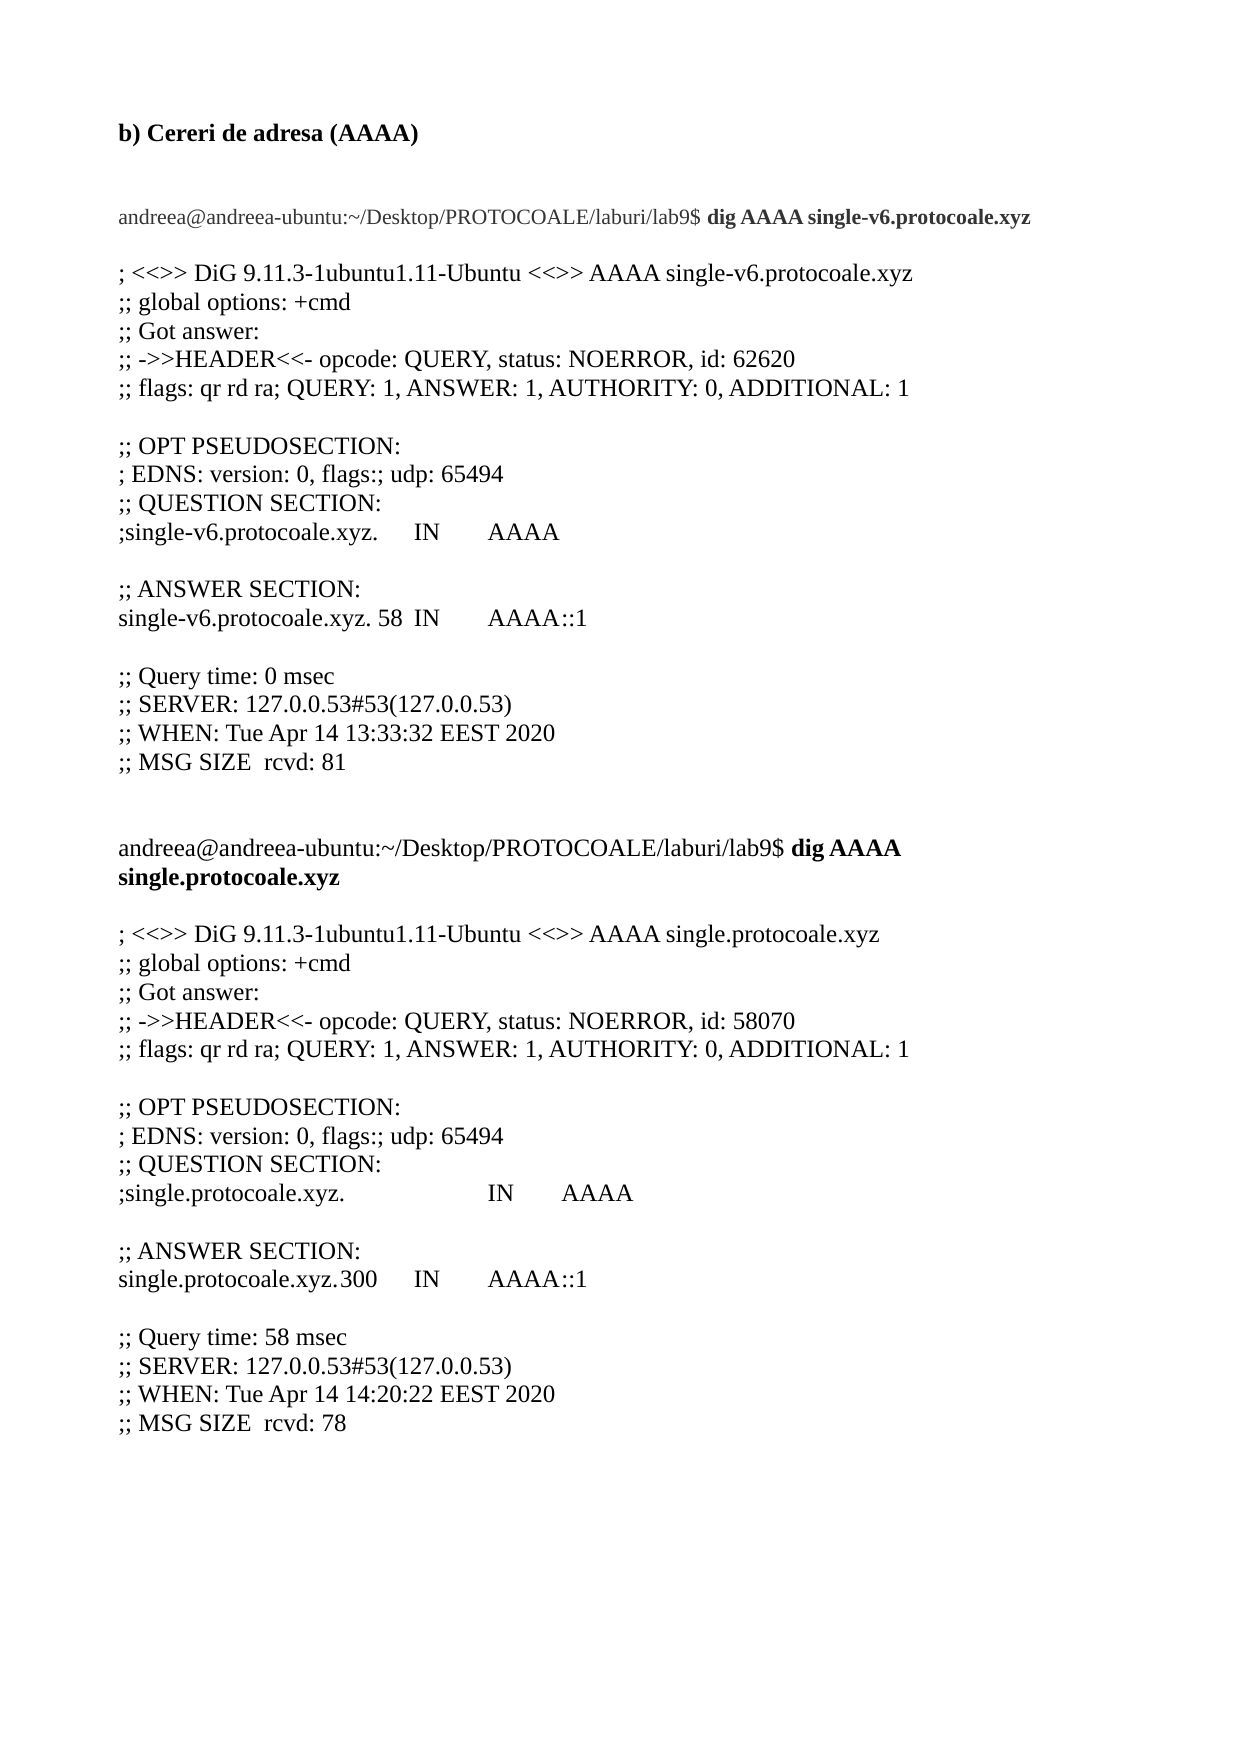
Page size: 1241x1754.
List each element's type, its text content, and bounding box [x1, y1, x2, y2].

text ;; WHEN: Tue Apr 14 14:20:22 EEST 2020 [118, 1379, 1122, 1408]
text single.protocoale.xyz. 300 IN AAAA ::1 [118, 1264, 1122, 1293]
text b) Cereri de adresa (AAAA) [118, 118, 1122, 147]
text ;; SERVER: 127.0.0.53#53(127.0.0.53) [118, 1351, 1122, 1379]
text ;single-v6.protocoale.xyz. IN AAAA [118, 517, 1122, 546]
text ; EDNS: version: 0, flags:; udp: 65494 [118, 1121, 1122, 1149]
text ;; ->>HEADER<<- opcode: QUERY, status: NOERROR, id: 62620 [118, 344, 1122, 373]
text ;; OPT PSEUDOSECTION: [118, 1092, 1122, 1121]
text ; <<>> DiG 9.11.3-1ubuntu1.11-Ubuntu <<>> AAAA single-v6.protocoale.xyz [118, 258, 1122, 287]
text andreea@andreea-ubuntu:~/Desktop/PROTOCOALE/laburi/lab9$ dig AAAA single.protocoale.xyz [118, 833, 1122, 891]
text ;; SERVER: 127.0.0.53#53(127.0.0.53) [118, 689, 1122, 718]
text andreea@andreea-ubuntu:~/Desktop/PROTOCOALE/laburi/lab9$ dig AAAA single-v6.protocoale.xyz [118, 204, 1122, 229]
text ;; Query time: 0 msec [118, 661, 1122, 689]
text single-v6.protocoale.xyz. 58 IN AAAA ::1 [118, 603, 1122, 632]
text ;; Got answer: [118, 316, 1122, 344]
text ;; QUESTION SECTION: [118, 1149, 1122, 1178]
text ;; flags: qr rd ra; QUERY: 1, ANSWER: 1, AUTHORITY: 0, ADDITIONAL: 1 [118, 373, 1122, 402]
text ;; QUESTION SECTION: [118, 488, 1122, 517]
text ;; global options: +cmd [118, 287, 1122, 316]
text ; <<>> DiG 9.11.3-1ubuntu1.11-Ubuntu <<>> AAAA single.protocoale.xyz [118, 919, 1122, 948]
text ; EDNS: version: 0, flags:; udp: 65494 [118, 459, 1122, 488]
text ;; OPT PSEUDOSECTION: [118, 431, 1122, 459]
text ;; ANSWER SECTION: [118, 1236, 1122, 1264]
text ;; ->>HEADER<<- opcode: QUERY, status: NOERROR, id: 58070 [118, 1006, 1122, 1034]
text ;; MSG SIZE rcvd: 78 [118, 1408, 1122, 1437]
text ;; WHEN: Tue Apr 14 13:33:32 EEST 2020 [118, 718, 1122, 747]
text ;; ANSWER SECTION: [118, 574, 1122, 603]
text ;; MSG SIZE rcvd: 81 [118, 747, 1122, 776]
text ;; Query time: 58 msec [118, 1322, 1122, 1351]
text ;; Got answer: [118, 977, 1122, 1006]
text ;; global options: +cmd [118, 948, 1122, 977]
text ;; flags: qr rd ra; QUERY: 1, ANSWER: 1, AUTHORITY: 0, ADDITIONAL: 1 [118, 1034, 1122, 1063]
text ;single.protocoale.xyz. IN AAAA [118, 1178, 1122, 1207]
